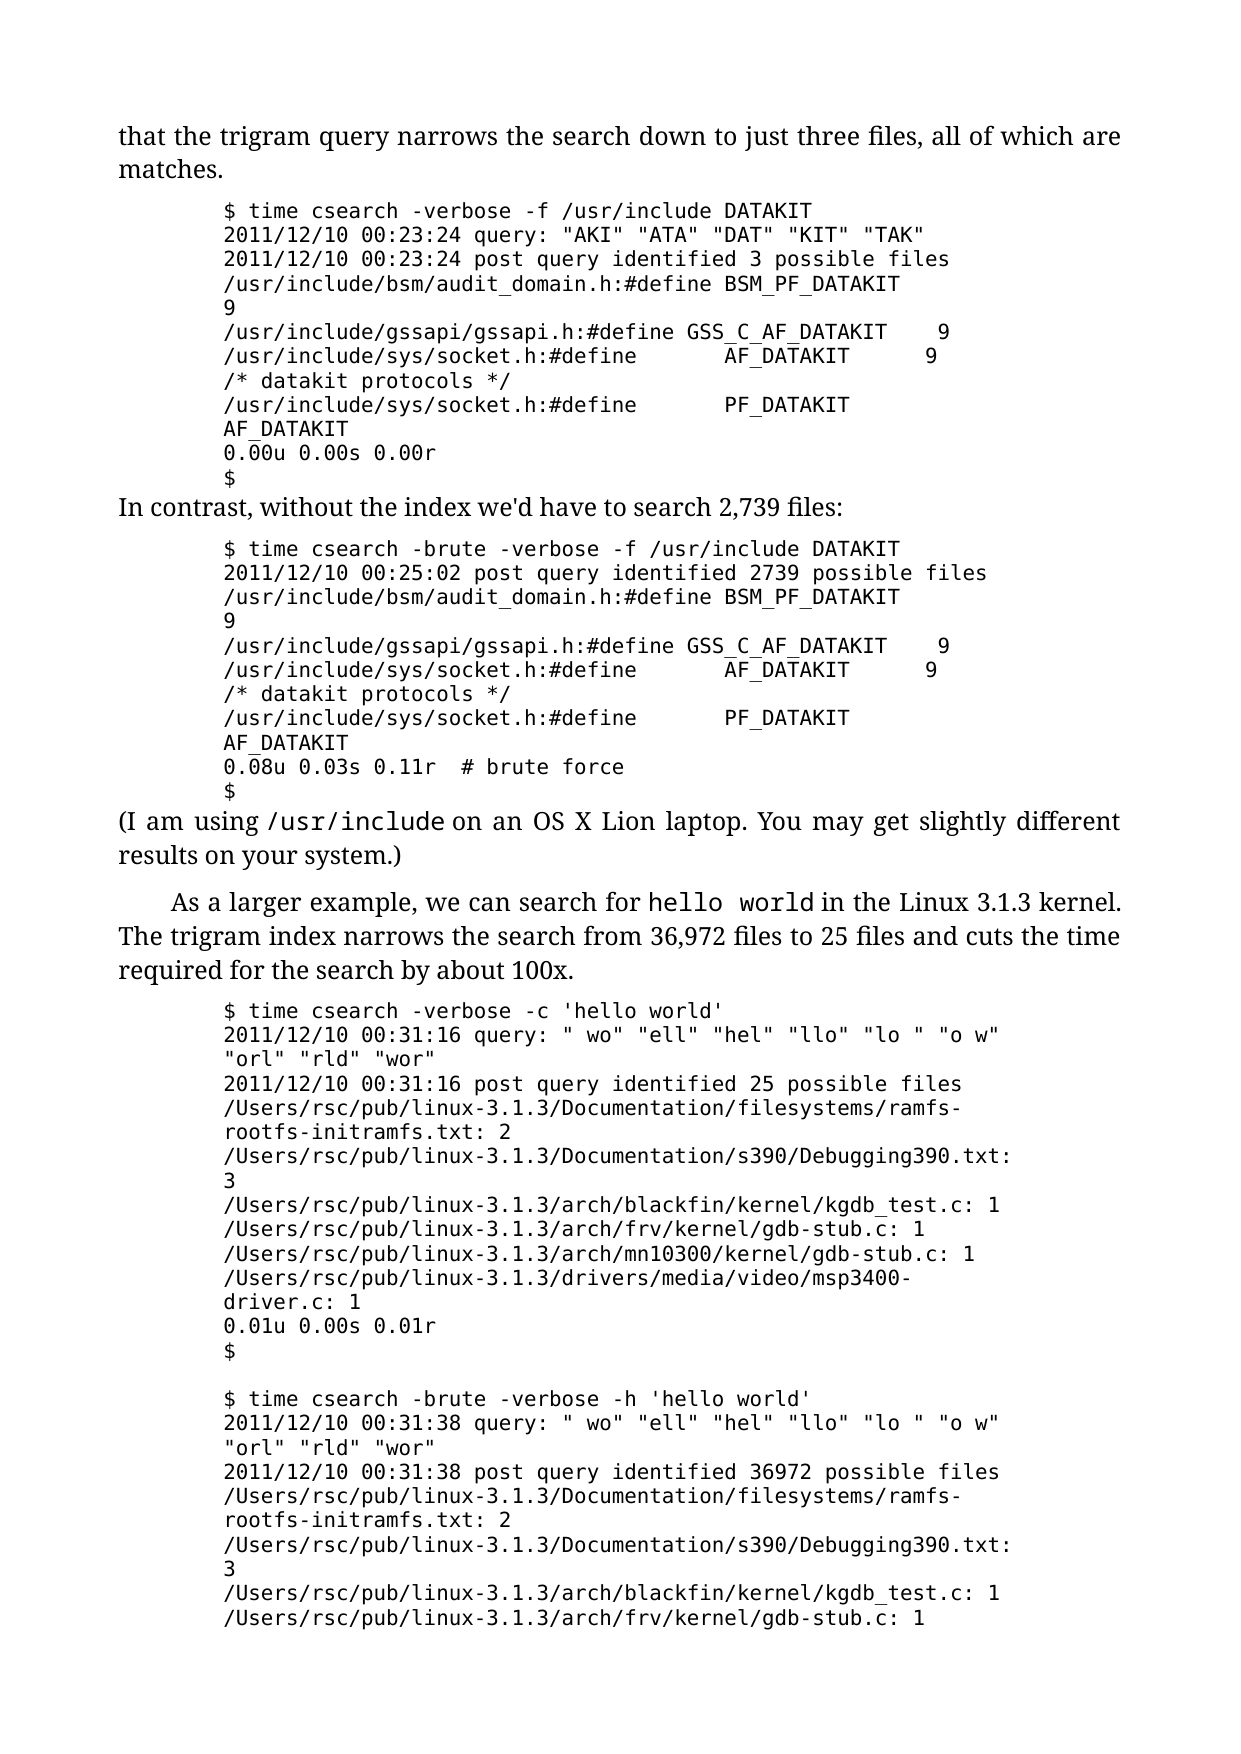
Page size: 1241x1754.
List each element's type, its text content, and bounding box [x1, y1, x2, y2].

text /usr/include/sys/socket.h:#define AF_DATAKIT 9 /* datakit protocols */ [223, 344, 1017, 393]
text 2011/12/10 00:23:24 query: "AKI" "ATA" "DAT" "KIT" "TAK" [223, 223, 1017, 247]
text /usr/include/gssapi/gssapi.h:#define GSS_C_AF_DATAKIT 9 [223, 634, 1017, 658]
text $ time csearch -brute -verbose -f /usr/include DATAKIT [223, 537, 1017, 561]
text /usr/include/bsm/audit_domain.h:#define BSM_PF_DATAKIT 9 [223, 585, 1017, 634]
text /usr/include/bsm/audit_domain.h:#define BSM_PF_DATAKIT 9 [223, 272, 1017, 320]
text $ time csearch -verbose -c 'hello world' [223, 999, 1017, 1023]
text $ time csearch -brute -verbose -h 'hello world' [223, 1387, 1017, 1411]
text /Users/rsc/pub/linux-3.1.3/arch/frv/kernel/gdb-stub.c: 1 [223, 1217, 1017, 1242]
text 0.08u 0.03s 0.11r # brute force [223, 755, 1017, 779]
text 2011/12/10 00:23:24 post query identified 3 possible files [223, 247, 1017, 272]
text /Users/rsc/pub/linux-3.1.3/Documentation/filesystems/ramfs-rootfs-initramfs.txt: 2 [223, 1484, 1017, 1533]
text /usr/include/sys/socket.h:#define PF_DATAKIT AF_DATAKIT [223, 706, 1017, 755]
text /Users/rsc/pub/linux-3.1.3/arch/blackfin/kernel/kgdb_test.c: 1 [223, 1193, 1017, 1217]
text /Users/rsc/pub/linux-3.1.3/arch/frv/kernel/gdb-stub.c: 1 [223, 1606, 1017, 1630]
text 2011/12/10 00:31:16 post query identified 25 possible files [223, 1072, 1017, 1096]
text /usr/include/sys/socket.h:#define AF_DATAKIT 9 /* datakit protocols */ [223, 658, 1017, 706]
text 2011/12/10 00:31:16 query: " wo" "ell" "hel" "llo" "lo " "o w" "orl" "rld" "wor" [223, 1023, 1017, 1072]
text /usr/include/gssapi/gssapi.h:#define GSS_C_AF_DATAKIT 9 [223, 320, 1017, 344]
text /Users/rsc/pub/linux-3.1.3/arch/blackfin/kernel/kgdb_test.c: 1 [223, 1581, 1017, 1606]
text /Users/rsc/pub/linux-3.1.3/Documentation/s390/Debugging390.txt: 3 [223, 1533, 1017, 1581]
text 0.00u 0.00s 0.00r [223, 441, 1017, 466]
text $ [223, 1339, 1017, 1363]
text 0.01u 0.00s 0.01r [223, 1314, 1017, 1339]
text As a larger example, we can search for hello world in the Linux 3.1.3 kernel. The trigram index narrows the search from 36,972 files to 25 files and cuts the time required for the search by about 100x. [118, 884, 1122, 986]
text /Users/rsc/pub/linux-3.1.3/drivers/media/video/msp3400-driver.c: 1 [223, 1266, 1017, 1314]
text 2011/12/10 00:31:38 query: " wo" "ell" "hel" "llo" "lo " "o w" "orl" "rld" "wor" [223, 1411, 1017, 1460]
text /usr/include/sys/socket.h:#define PF_DATAKIT AF_DATAKIT [223, 393, 1017, 441]
text that the trigram query narrows the search down to just three files, all of which are matches. [118, 118, 1122, 186]
text /Users/rsc/pub/linux-3.1.3/arch/mn10300/kernel/gdb-stub.c: 1 [223, 1242, 1017, 1266]
text /Users/rsc/pub/linux-3.1.3/Documentation/filesystems/ramfs-rootfs-initramfs.txt: 2 [223, 1096, 1017, 1144]
text $ [223, 466, 1017, 490]
text In contrast, without the index we'd have to search 2,739 files: [118, 490, 1122, 524]
text /Users/rsc/pub/linux-3.1.3/Documentation/s390/Debugging390.txt: 3 [223, 1144, 1017, 1193]
text (I am using /usr/include on an OS X Lion laptop. You may get slightly different results on your system.) [118, 803, 1122, 872]
text 2011/12/10 00:31:38 post query identified 36972 possible files [223, 1460, 1017, 1484]
text $ time csearch -verbose -f /usr/include DATAKIT [223, 199, 1017, 223]
text 2011/12/10 00:25:02 post query identified 2739 possible files [223, 561, 1017, 585]
text $ [223, 779, 1017, 803]
